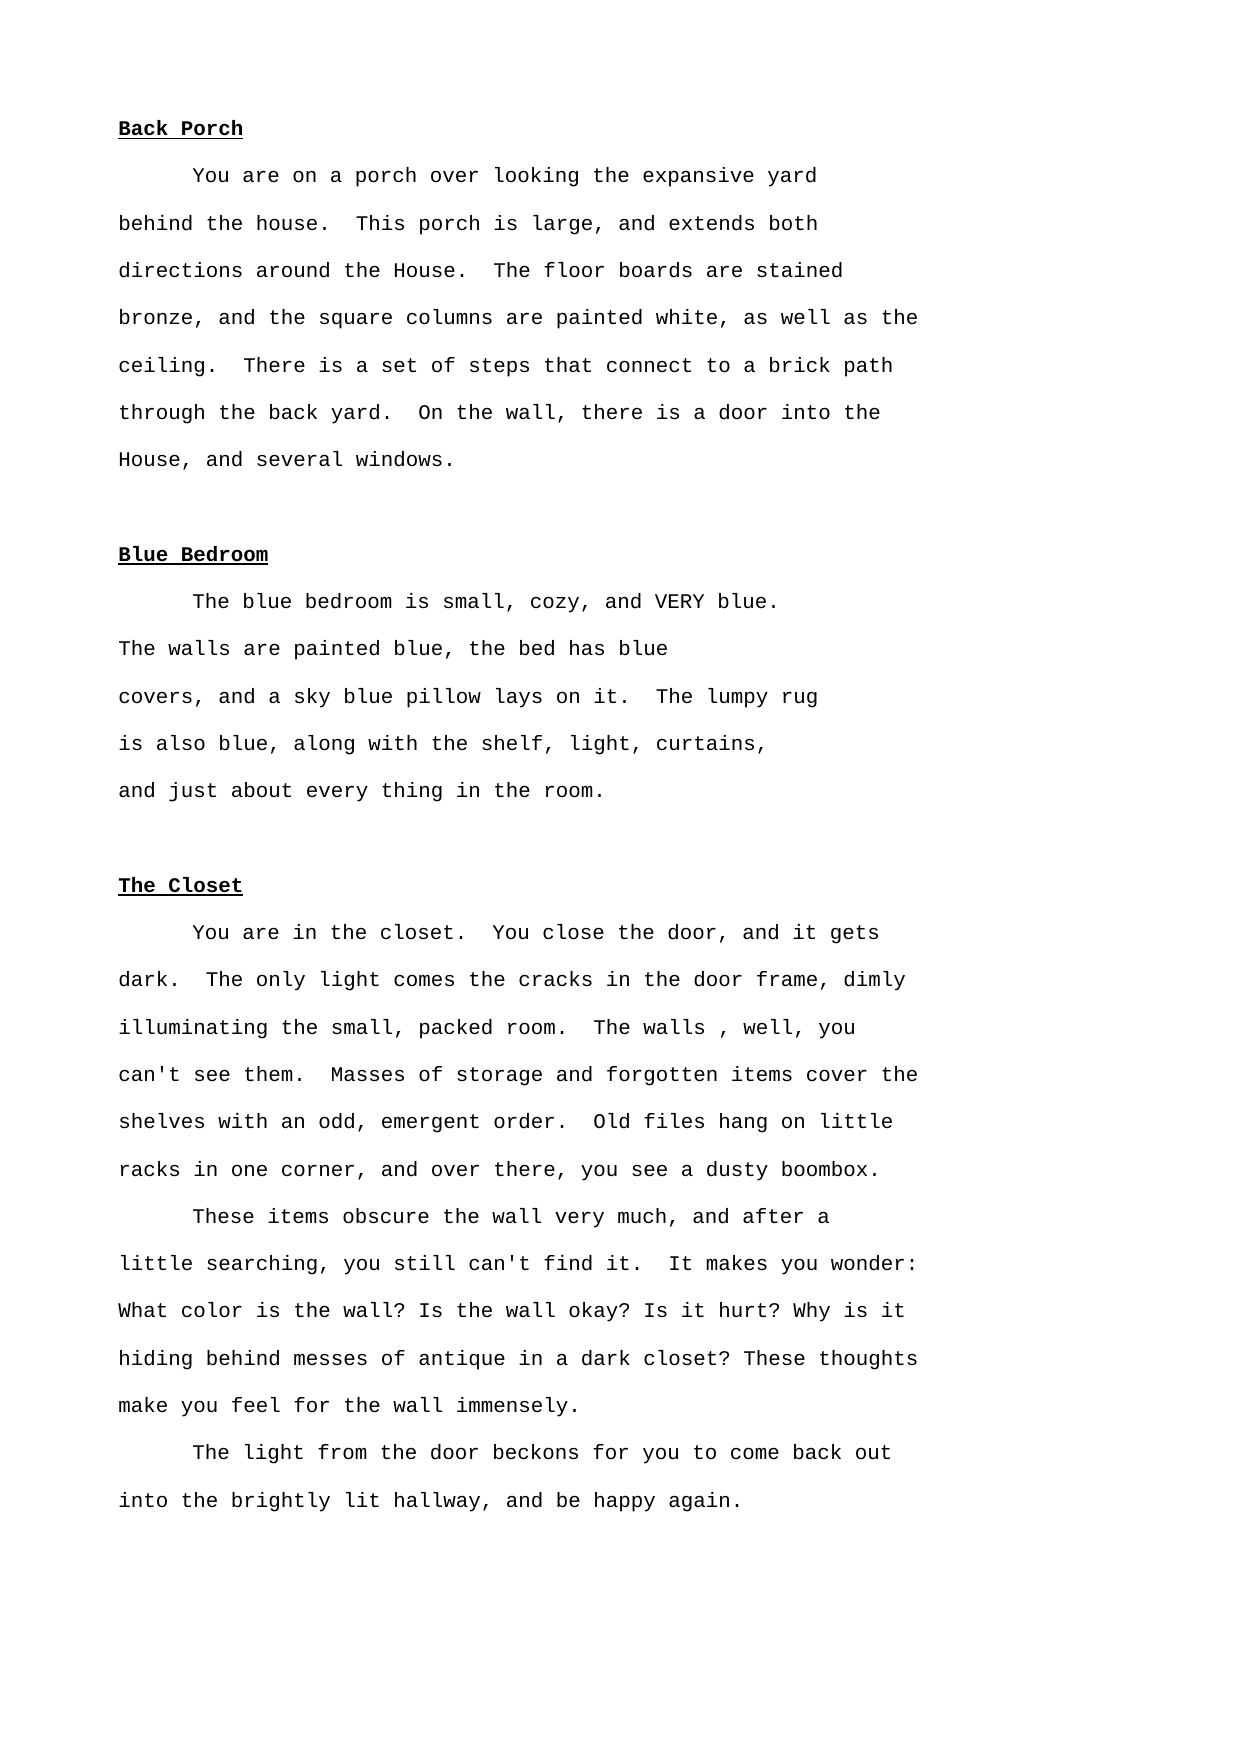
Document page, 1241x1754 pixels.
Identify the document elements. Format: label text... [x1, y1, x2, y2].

text is also blue, along with the shelf, light, curtains, [118, 733, 1122, 757]
text can't see them. Masses of storage and forgotten items cover the [118, 1064, 1122, 1088]
text through the back yard. On the wall, there is a door into the [118, 402, 1122, 426]
text Blue Bedroom [118, 544, 1122, 567]
text make you feel for the wall immensely. [118, 1395, 1122, 1419]
text You are in the closet. You close the door, and it gets [118, 922, 1122, 946]
text and just about every thing in the room. [118, 780, 1122, 804]
text dark. The only light comes the cracks in the door frame, dimly [118, 969, 1122, 993]
text illuminating the small, packed room. The walls , well, you [118, 1017, 1122, 1040]
text ceiling. There is a set of steps that connect to a brick path [118, 354, 1122, 378]
text behind the house. This porch is large, and extends both [118, 213, 1122, 236]
text The blue bedroom is small, cozy, and VERY blue. [118, 591, 1122, 615]
text bronze, and the square columns are painted white, as well as the [118, 307, 1122, 331]
text These items obscure the wall very much, and after a [118, 1206, 1122, 1229]
text You are on a porch over looking the expansive yard [118, 165, 1122, 189]
text Back Porch [118, 118, 1122, 142]
text The Closet [118, 875, 1122, 898]
text directions around the House. The floor boards are stained [118, 260, 1122, 284]
text little searching, you still can't find it. It makes you wonder: [118, 1253, 1122, 1277]
text covers, and a sky blue pillow lays on it. The lumpy rug [118, 686, 1122, 709]
text The light from the door beckons for you to come back out [118, 1442, 1122, 1466]
text House, and several windows. [118, 449, 1122, 473]
text shelves with an odd, emergent order. Old files hang on little [118, 1111, 1122, 1135]
text racks in one corner, and over there, you see a dusty boombox. [118, 1158, 1122, 1182]
text hiding behind messes of antique in a dark closet? These thoughts [118, 1348, 1122, 1371]
text into the brightly lit hallway, and be happy again. [118, 1489, 1122, 1513]
text What color is the wall? Is the wall okay? Is it hurt? Why is it [118, 1300, 1122, 1324]
text The walls are painted blue, the bed has blue [118, 638, 1122, 662]
